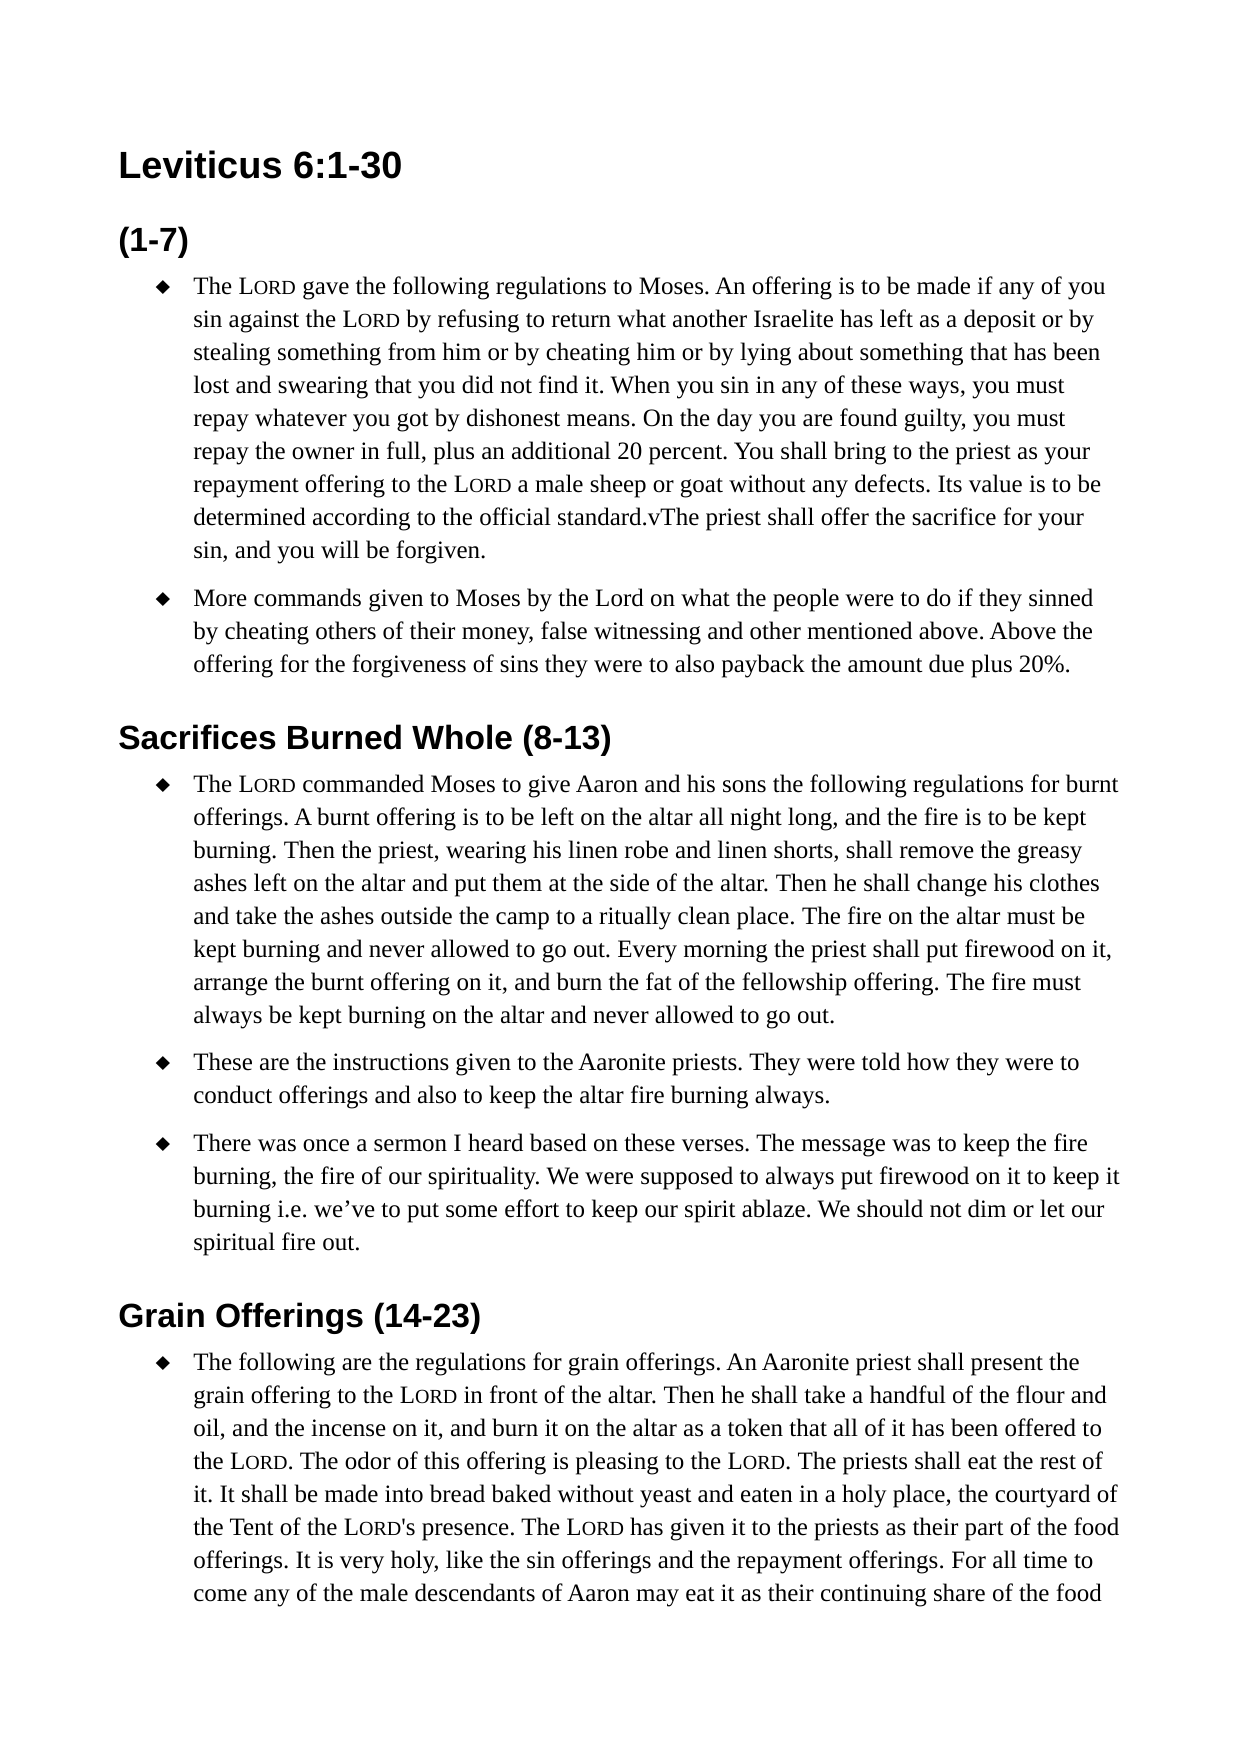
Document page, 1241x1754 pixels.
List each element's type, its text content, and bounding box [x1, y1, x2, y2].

list The following are the regulations for grain offerings. An Aaronite priest shall present the grain offering to the Lord in front of the altar. Then he shall take a handful of the flour and oil, and the incense on it, and burn it on the altar as a token that all of it has been offered to the Lord. The odor of this offering is pleasing to the Lord. The priests shall eat the rest of it. It shall be made into bread baked without yeast and eaten in a holy place, the courtyard of the Tent of the Lord's presence. The Lord has given it to the priests as their part of the food offerings. It is very holy, like the sin offerings and the repayment offerings. For all time to come any of the male descendants of Aaron may eat it as their continuing share of the food [156, 1347, 1122, 1607]
list There was once a sermon I heard based on these verses. The message was to keep the fire burning, the fire of our spirituality. We were supposed to always put firewood on it to keep it burning i.e. we’ve to put some effort to keep our spirit ablaze. We should not dim or let our spiritual fire out. [156, 1128, 1122, 1256]
list These are the instructions given to the Aaronite priests. They were told how they were to conduct offerings and also to keep the altar fire burning always. [156, 1047, 1122, 1109]
subtitle Sacrifices Burned Whole (8-13) [118, 717, 1122, 756]
subtitle (1-7) [118, 220, 1122, 259]
subtitle Leviticus 6:1-30 [118, 143, 1122, 187]
list The Lord commanded Moses to give Aaron and his sons the following regulations for burnt offerings. A burnt offering is to be left on the altar all night long, and the fire is to be kept burning. Then the priest, wearing his linen robe and linen shorts, shall remove the greasy ashes left on the altar and put them at the side of the altar. Then he shall change his clothes and take the ashes outside the camp to a ritually clean place. The fire on the altar must be kept burning and never allowed to go out. Every morning the priest shall put firewood on it, arrange the burnt offering on it, and burn the fat of the fellowship offering. The fire must always be kept burning on the altar and never allowed to go out. [156, 769, 1122, 1028]
subtitle Grain Offerings (14-23) [118, 1296, 1122, 1334]
list The Lord gave the following regulations to Moses. An offering is to be made if any of you sin against the Lord by refusing to return what another Israelite has left as a deposit or by stealing something from him or by cheating him or by lying about something that has been lost and swearing that you did not find it. When you sin in any of these ways, you must repay whatever you got by dishonest means. On the day you are found guilty, you must repay the owner in full, plus an additional 20 percent. You shall bring to the priest as your repayment offering to the Lord a male sheep or goat without any defects. Its value is to be determined according to the official standard.vThe priest shall offer the sacrifice for your sin, and you will be forgiven. [156, 271, 1122, 564]
list More commands given to Moses by the Lord on what the people were to do if they sinned by cheating others of their money, false witnessing and other mentioned above. Above the offering for the forgiveness of sins they were to also payback the amount due plus 20%. [156, 583, 1122, 678]
